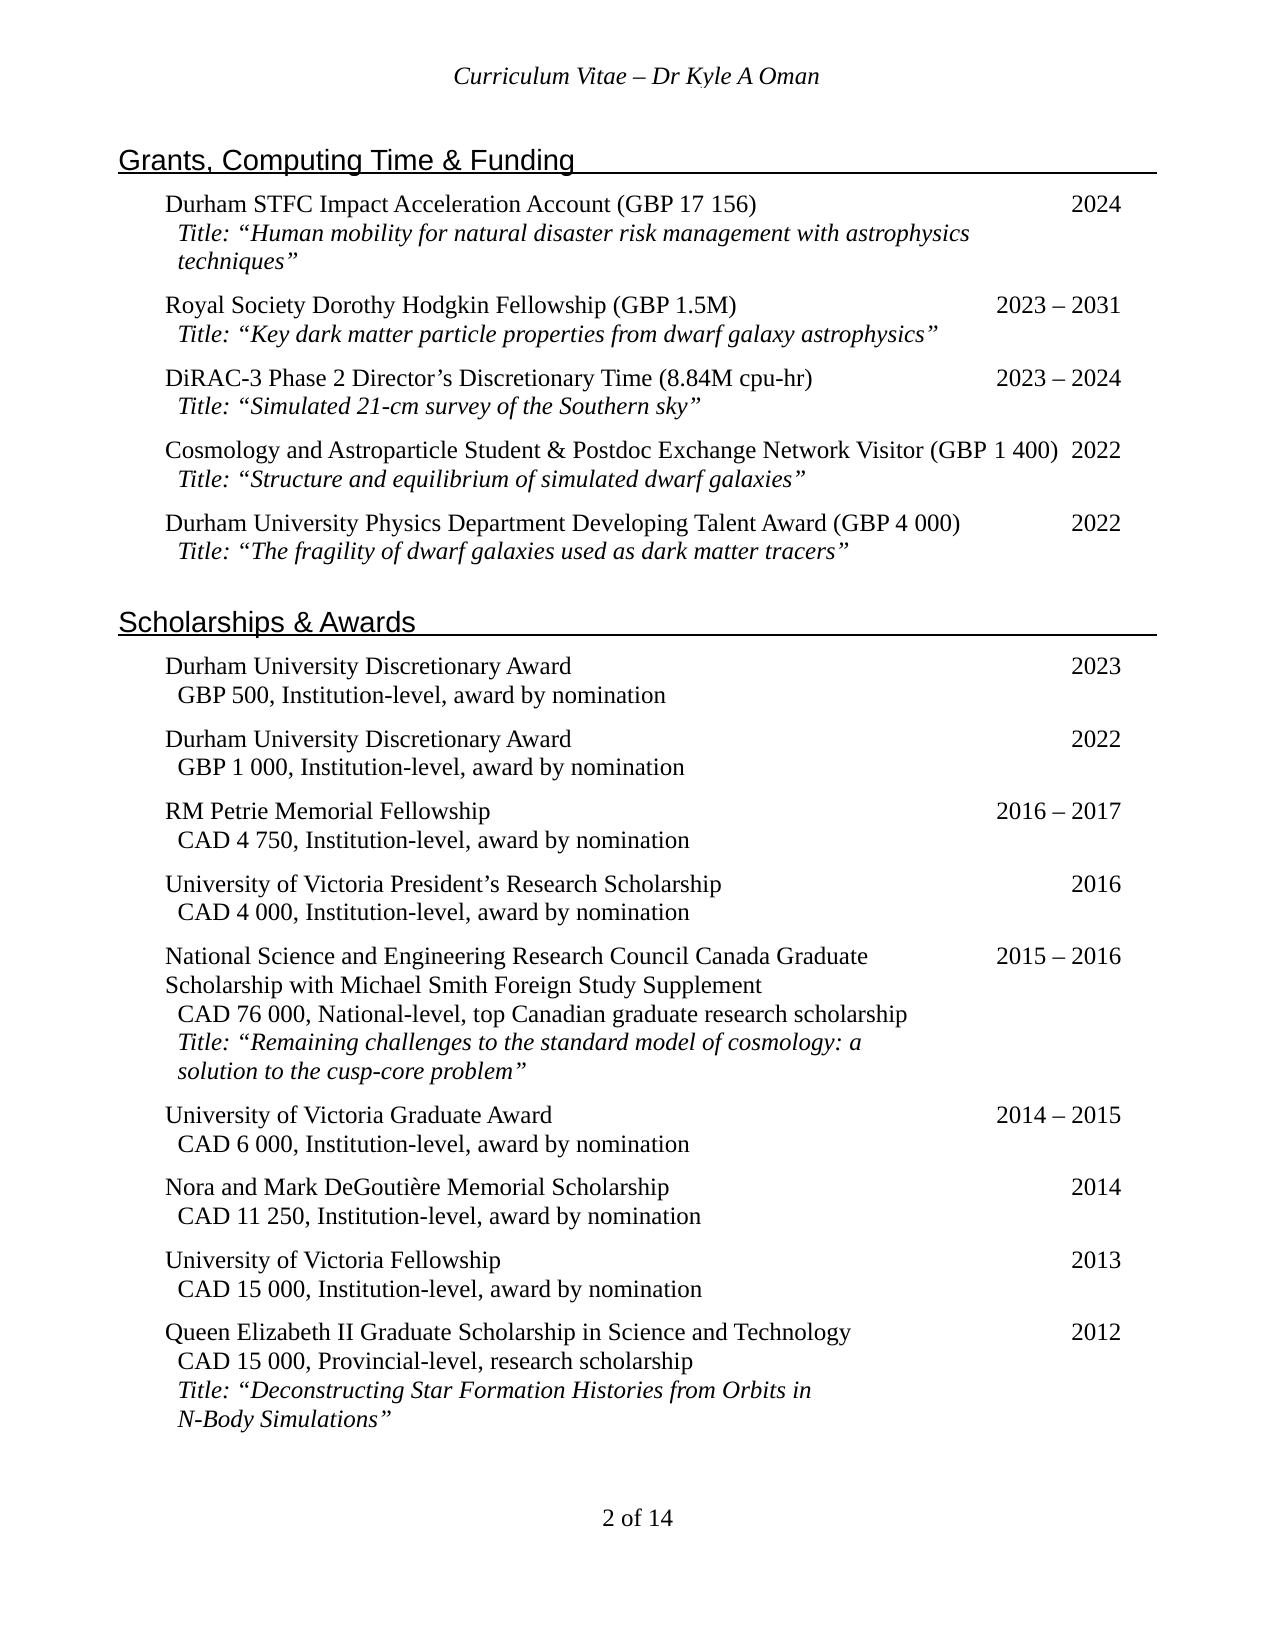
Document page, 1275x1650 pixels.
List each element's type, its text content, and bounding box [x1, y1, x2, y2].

text DiRAC-3 Phase 2 Director’s Discretionary Time (8.84M cpu-hr) 2023 – 2024 Title: “Simulated 21-cm survey of the Southern sky” [118, 363, 1157, 420]
text Nora and Mark DeGoutière Memorial Scholarship 2014 CAD 11 250, Institution-level, award by nomination [118, 1172, 1157, 1230]
text National Science and Engineering Research Council Canada Graduate 2015 – 2016 Scholarship with Michael Smith Foreign Study Supplement CAD 76 000, National-level, top Canadian graduate research scholarship Title: “Remaining challenges to the standard model of cosmology: a solution to the cusp-core problem” [118, 941, 1157, 1085]
subtitle Scholarships & Awards [118, 605, 1157, 634]
text Durham University Discretionary Award 2023 GBP 500, Institution-level, award by nomination [118, 651, 1157, 709]
text University of Victoria Graduate Award 2014 – 2015 CAD 6 000, Institution-level, award by nomination [118, 1100, 1157, 1157]
text Cosmology and Astroparticle Student & Postdoc Exchange Network Visitor (GBP 1 400) 2022 Title: “Structure and equilibrium of simulated dwarf galaxies” [118, 435, 1157, 493]
subtitle Grants, Computing Time & Funding [118, 143, 1157, 172]
text Durham University Physics Department Developing Talent Award (GBP 4 000) 2022 Title: “The fragility of dwarf galaxies used as dark matter tracers” [118, 508, 1157, 565]
text RM Petrie Memorial Fellowship 2016 – 2017 CAD 4 750, Institution-level, award by nomination [118, 796, 1157, 854]
text Durham University Discretionary Award 2022 GBP 1 000, Institution-level, award by nomination [118, 724, 1157, 781]
text Royal Society Dorothy Hodgkin Fellowship (GBP 1.5M) 2023 – 2031 Title: “Key dark matter particle properties from dwarf galaxy astrophysics” [118, 290, 1157, 348]
text Durham STFC Impact Acceleration Account (GBP 17 156) 2024 Title: “Human mobility for natural disaster risk management with astrophysics techniques” [118, 189, 1157, 275]
text University of Victoria President’s Research Scholarship 2016 CAD 4 000, Institution-level, award by nomination [118, 869, 1157, 926]
text Queen Elizabeth II Graduate Scholarship in Science and Technology 2012 CAD 15 000, Provincial-level, research scholarship Title: “Deconstructing Star Formation Histories from Orbits in N-Body Simulations” [118, 1317, 1157, 1432]
text University of Victoria Fellowship 2013 CAD 15 000, Institution-level, award by nomination [118, 1245, 1157, 1302]
